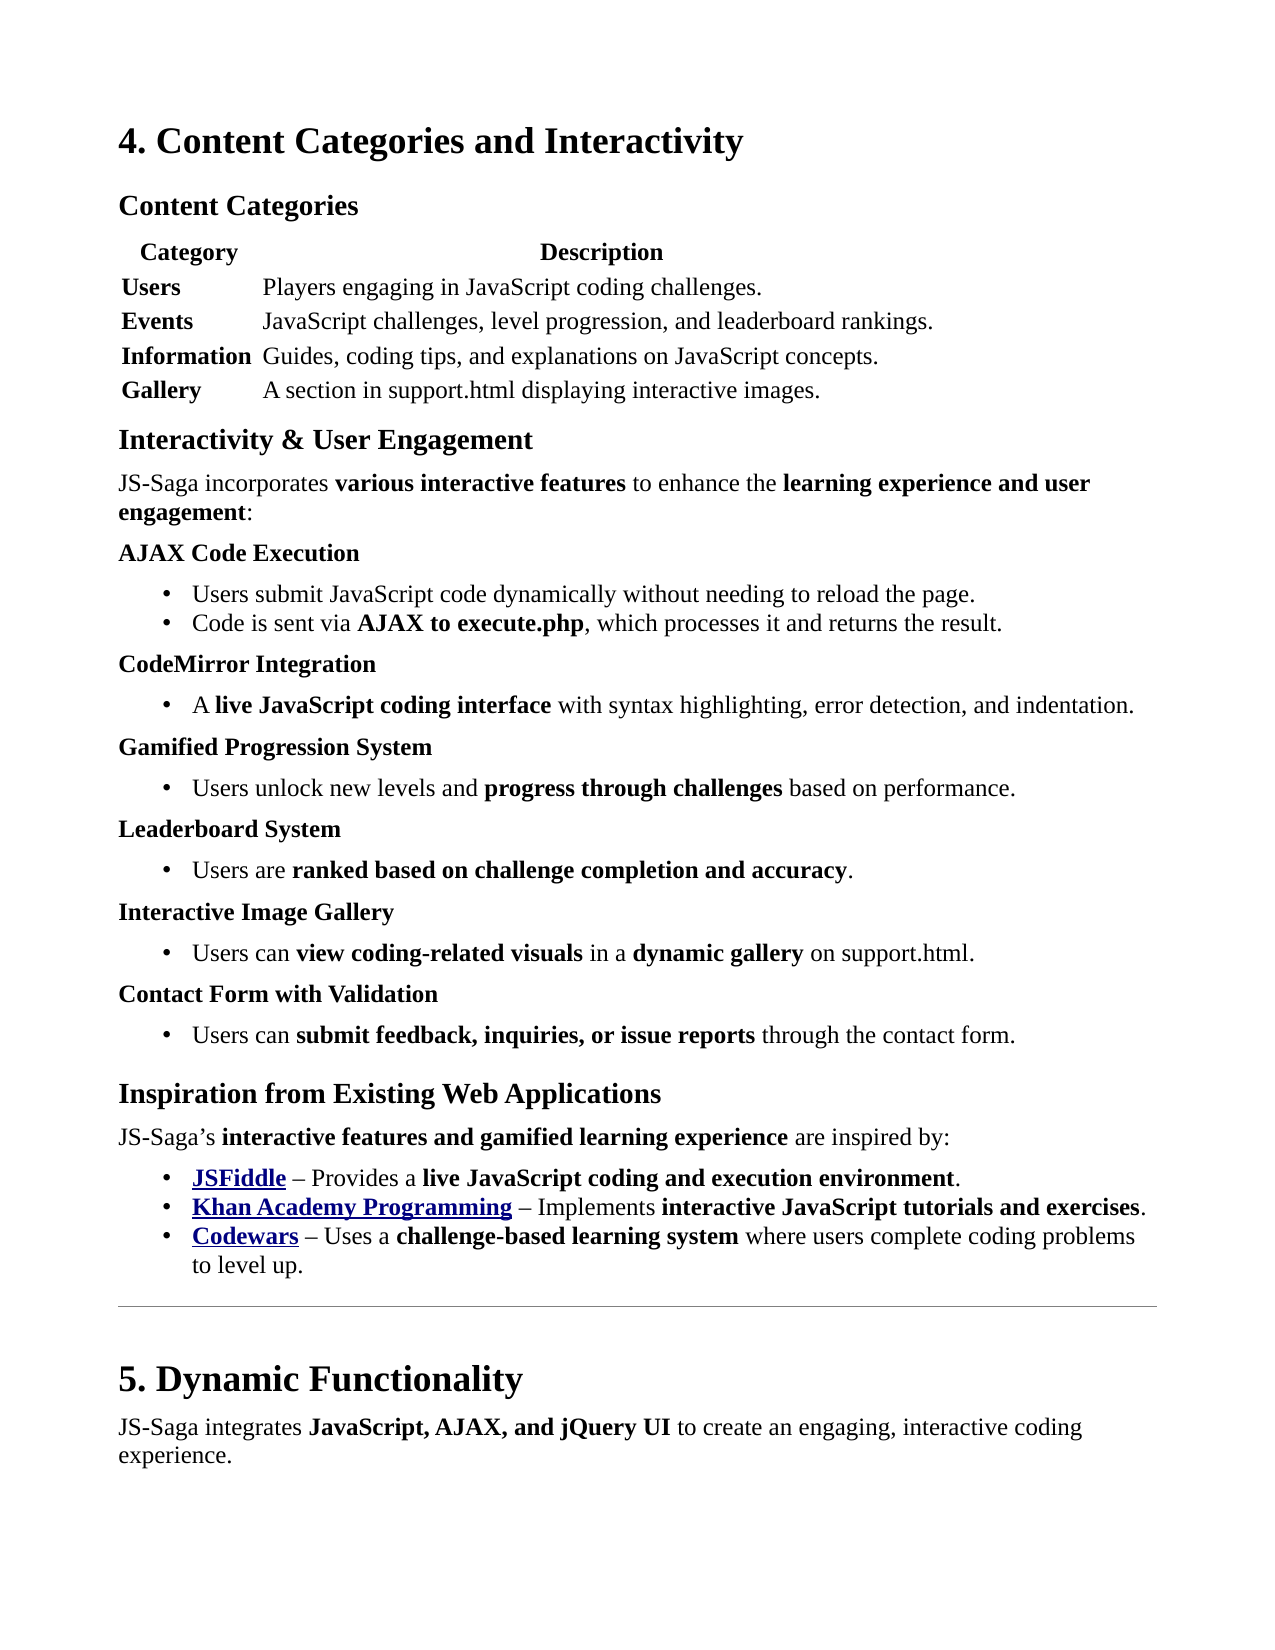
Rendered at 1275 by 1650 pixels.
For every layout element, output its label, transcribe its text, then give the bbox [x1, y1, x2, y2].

text Gamified Progression System [118, 732, 1157, 760]
text Leaderboard System [118, 814, 1157, 843]
subtitle Interactivity & User Engagement [118, 422, 1157, 455]
table_cell Guides, coding tips, and explanations on JavaScript concepts. [260, 338, 944, 373]
text JS-Saga incorporates various interactive features to enhance the learning experience and user engagement: [118, 468, 1157, 525]
subtitle Inspiration from Existing Web Applications [118, 1076, 1157, 1110]
list Khan Academy Programming – Implements interactive JavaScript tutorials and exercises. [162, 1192, 1157, 1221]
list Codewars – Uses a challenge-based learning system where users complete coding problems to level up. [162, 1221, 1157, 1278]
subtitle Content Categories [118, 188, 1157, 222]
table_cell Gallery [118, 373, 259, 407]
subtitle 5. Dynamic Functionality [118, 1356, 1157, 1399]
table_cell Players engaging in JavaScript coding challenges. [260, 269, 944, 303]
table_cell JavaScript challenges, level progression, and leaderboard rankings. [260, 304, 944, 338]
list Users submit JavaScript code dynamically without needing to reload the page. [162, 579, 1157, 608]
subtitle 4. Content Categories and Interactivity [118, 118, 1157, 161]
text JS-Saga’s interactive features and gamified learning experience are inspired by: [118, 1122, 1157, 1151]
text Interactive Image Gallery [118, 897, 1157, 925]
list Users can view coding-related visuals in a dynamic gallery on support.html. [162, 938, 1157, 967]
text JS-Saga integrates JavaScript, AJAX, and jQuery UI to create an engaging, interactive coding experience. [118, 1412, 1157, 1469]
text CodeMirror Integration [118, 649, 1157, 678]
list Users can submit feedback, inquiries, or issue reports through the contact form. [162, 1020, 1157, 1049]
list Users are ranked based on challenge completion and accuracy. [162, 855, 1157, 884]
text AJAX Code Execution [118, 538, 1157, 567]
table_header Category [118, 234, 259, 269]
table_header Description [260, 234, 944, 269]
list A live JavaScript coding interface with syntax highlighting, error detection, and indentation. [162, 690, 1157, 719]
table_cell Users [118, 269, 259, 303]
table_cell Events [118, 304, 259, 338]
list Users unlock new levels and progress through challenges based on performance. [162, 773, 1157, 802]
list JSFiddle – Provides a live JavaScript coding and execution environment. [162, 1163, 1157, 1192]
table_cell A section in support.html displaying interactive images. [260, 373, 944, 407]
table_cell Information [118, 338, 259, 373]
list Code is sent via AJAX to execute.php, which processes it and returns the result. [162, 608, 1157, 637]
text Contact Form with Validation [118, 979, 1157, 1008]
